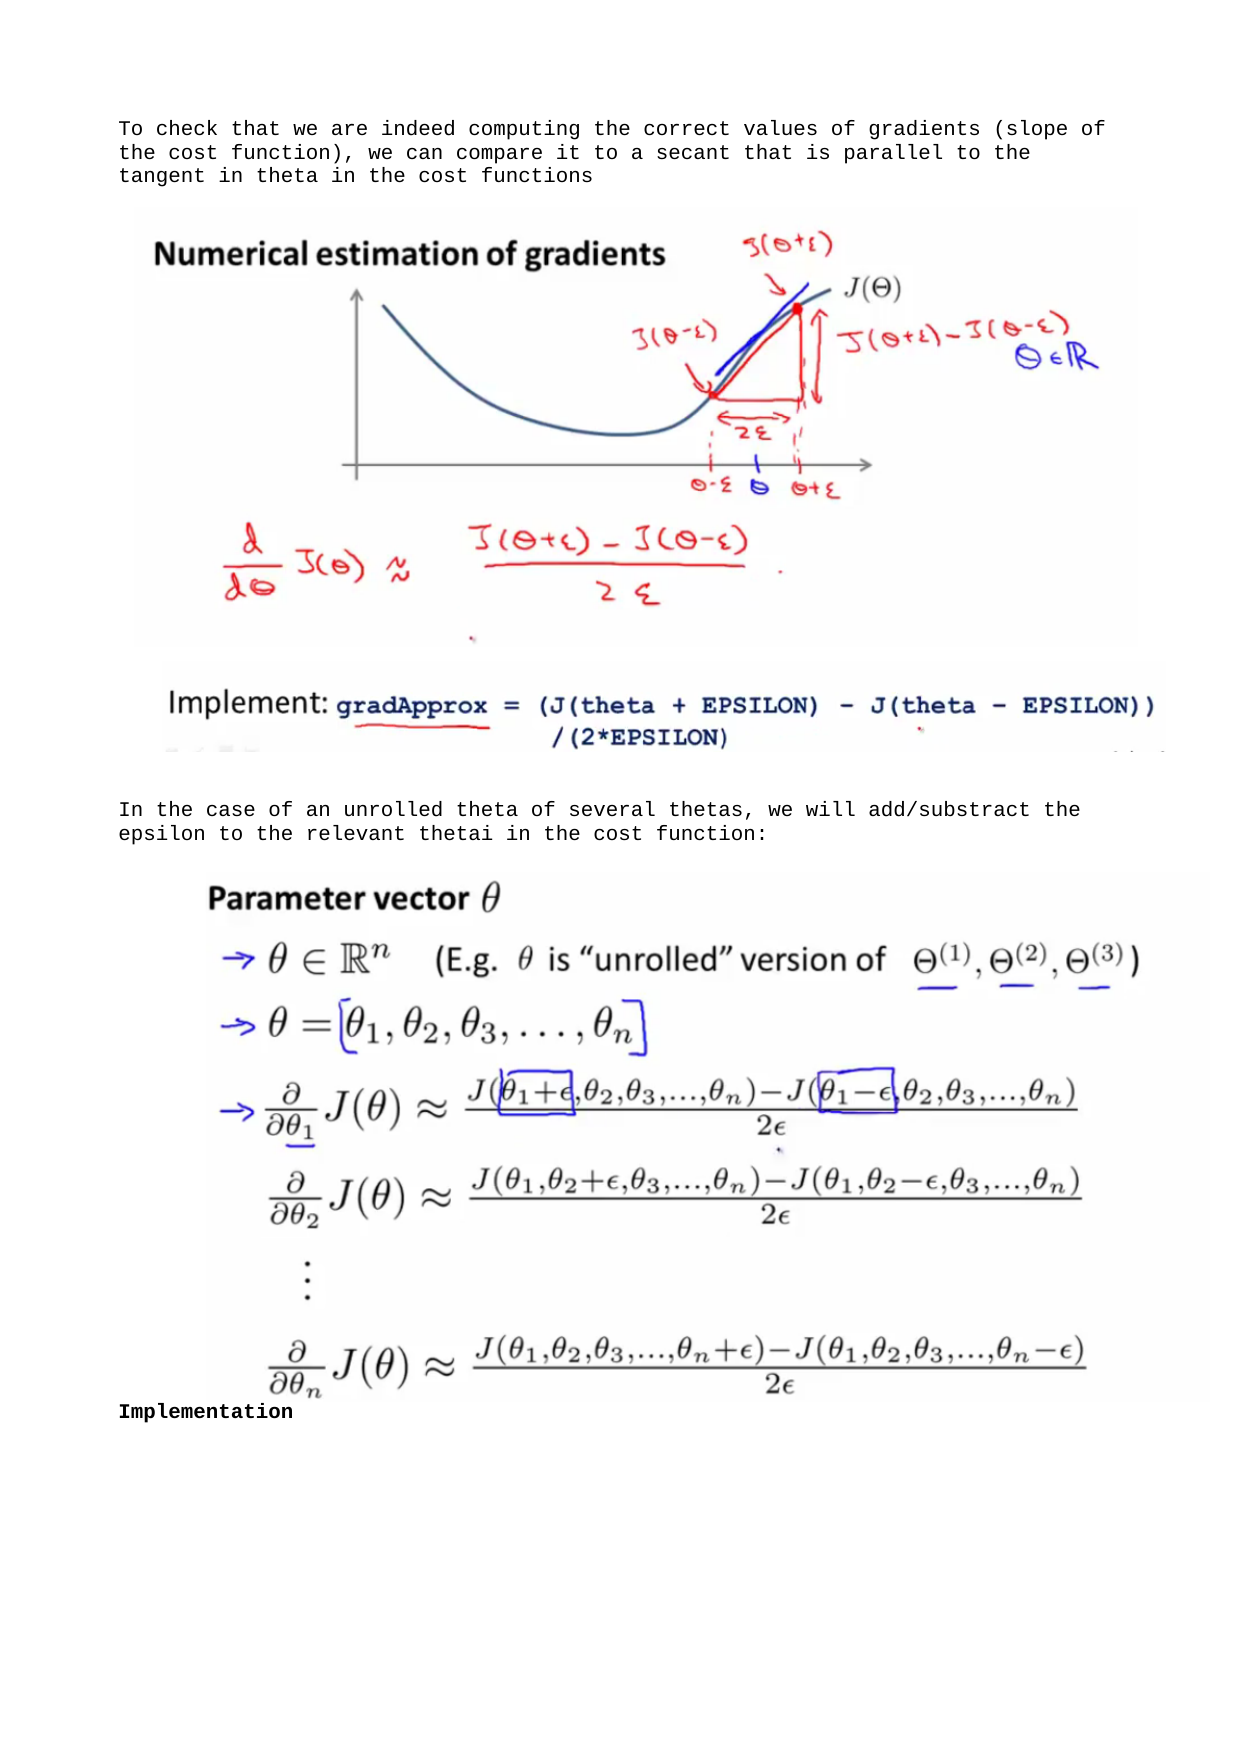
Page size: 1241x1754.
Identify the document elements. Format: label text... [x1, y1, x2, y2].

picture [161, 661, 1166, 752]
text In the case of an unrolled theta of several thetas, we will add/substract the epsilon to the relevant thetai in the cost function: [118, 799, 1122, 846]
text To check that we are indeed computing the correct values of gradients (slope of the cost function), we can compare it to a secant that is parallel to the tangent in theta in the cost functions [118, 118, 1122, 189]
picture [205, 872, 1210, 1402]
picture [133, 207, 1138, 647]
text Implementation [118, 870, 1122, 1425]
